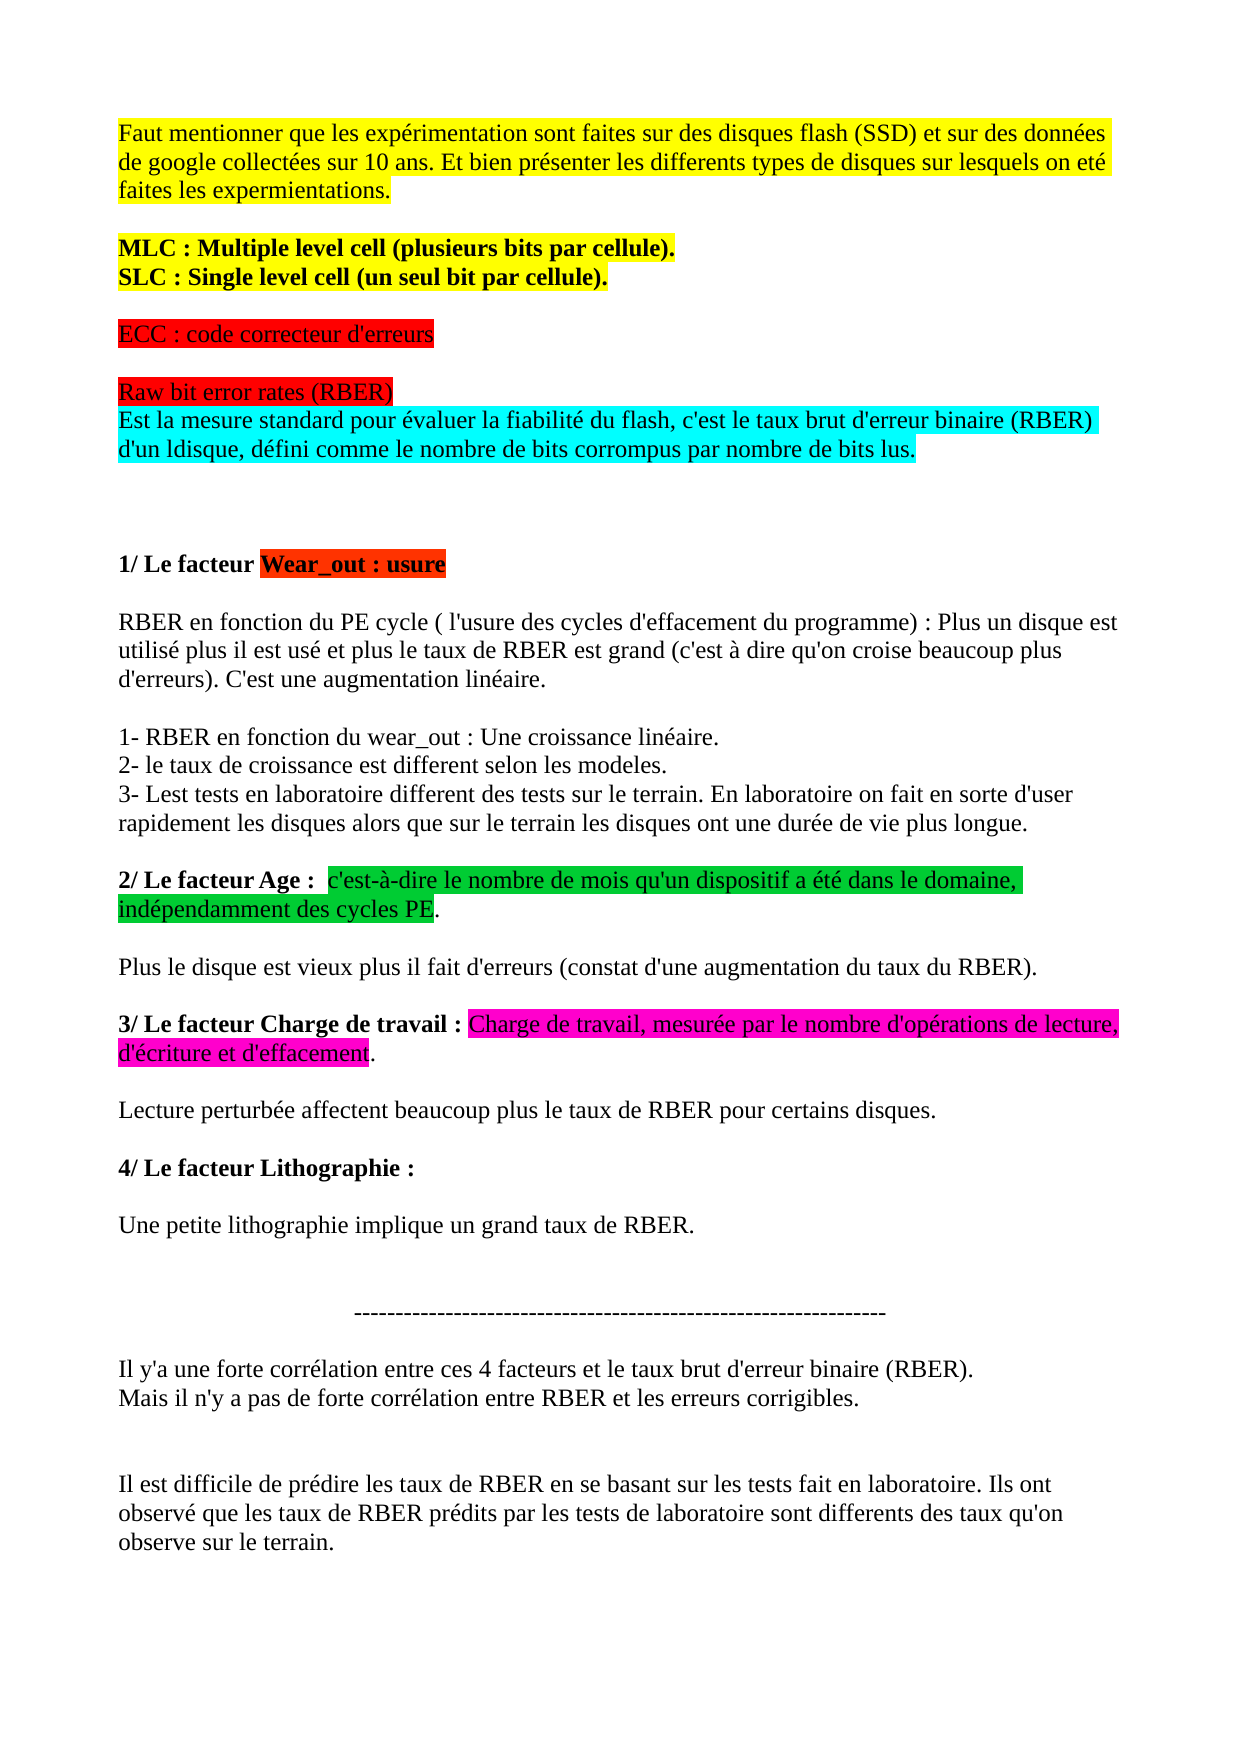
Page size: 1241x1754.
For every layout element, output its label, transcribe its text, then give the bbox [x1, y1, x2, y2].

text Lecture perturbée affectent beaucoup plus le taux de RBER pour certains disques. [118, 1096, 1122, 1124]
text SLC : Single level cell (un seul bit par cellule). [118, 262, 1122, 291]
text Est la mesure standard pour évaluer la fiabilité du flash, c'est le taux brut d'erreur binaire (RBER) d'un ldisque, défini comme le nombre de bits corrompus par nombre de bits lus. [118, 406, 1122, 463]
text MLC : Multiple level cell (plusieurs bits par cellule). [118, 233, 1122, 262]
text Mais il n'y a pas de forte corrélation entre RBER et les erreurs corrigibles. [118, 1383, 1122, 1412]
text Une petite lithographie implique un grand taux de RBER. [118, 1211, 1122, 1239]
text Il y'a une forte corrélation entre ces 4 facteurs et le taux brut d'erreur binaire (RBER). [118, 1354, 1122, 1383]
text Il est difficile de prédire les taux de RBER en se basant sur les tests fait en laboratoire. Ils ont observé que les taux de RBER prédits par les tests de laboratoire sont differents des taux qu'on observe sur le terrain. [118, 1469, 1122, 1556]
text 1- RBER en fonction du wear_out : Une croissance linéaire. [118, 722, 1122, 751]
text Plus le disque est vieux plus il fait d'erreurs (constat d'une augmentation du taux du RBER). [118, 952, 1122, 981]
text ECC : code correcteur d'erreurs [118, 319, 1122, 348]
text 3/ Le facteur Charge de travail : Charge de travail, mesurée par le nombre d'opérations de lecture, d'écriture et d'effacement. [118, 1009, 1122, 1067]
text 3- Lest tests en laboratoire different des tests sur le terrain. En laboratoire on fait en sorte d'user rapidement les disques alors que sur le terrain les disques ont une durée de vie plus longue. [118, 779, 1122, 837]
text Raw bit error rates (RBER) [118, 377, 1122, 406]
text 1/ Le facteur Wear_out : usure [118, 549, 1122, 578]
text Faut mentionner que les expérimentation sont faites sur des disques flash (SSD) et sur des données de google collectées sur 10 ans. Et bien présenter les differents types de disques sur lesquels on eté faites les expermientations. [118, 118, 1122, 204]
text 2- le taux de croissance est different selon les modeles. [118, 751, 1122, 779]
text ---------------------------------------------------------------- [118, 1297, 1122, 1326]
text 4/ Le facteur Lithographie : [118, 1153, 1122, 1182]
text RBER en fonction du PE cycle ( l'usure des cycles d'effacement du programme) : Plus un disque est utilisé plus il est usé et plus le taux de RBER est grand (c'est à dire qu'on croise beaucoup plus d'erreurs). C'est une augmentation linéaire. [118, 607, 1122, 693]
text 2/ Le facteur Age : c'est-à-dire le nombre de mois qu'un dispositif a été dans le domaine, indépendamment des cycles PE. [118, 866, 1122, 923]
